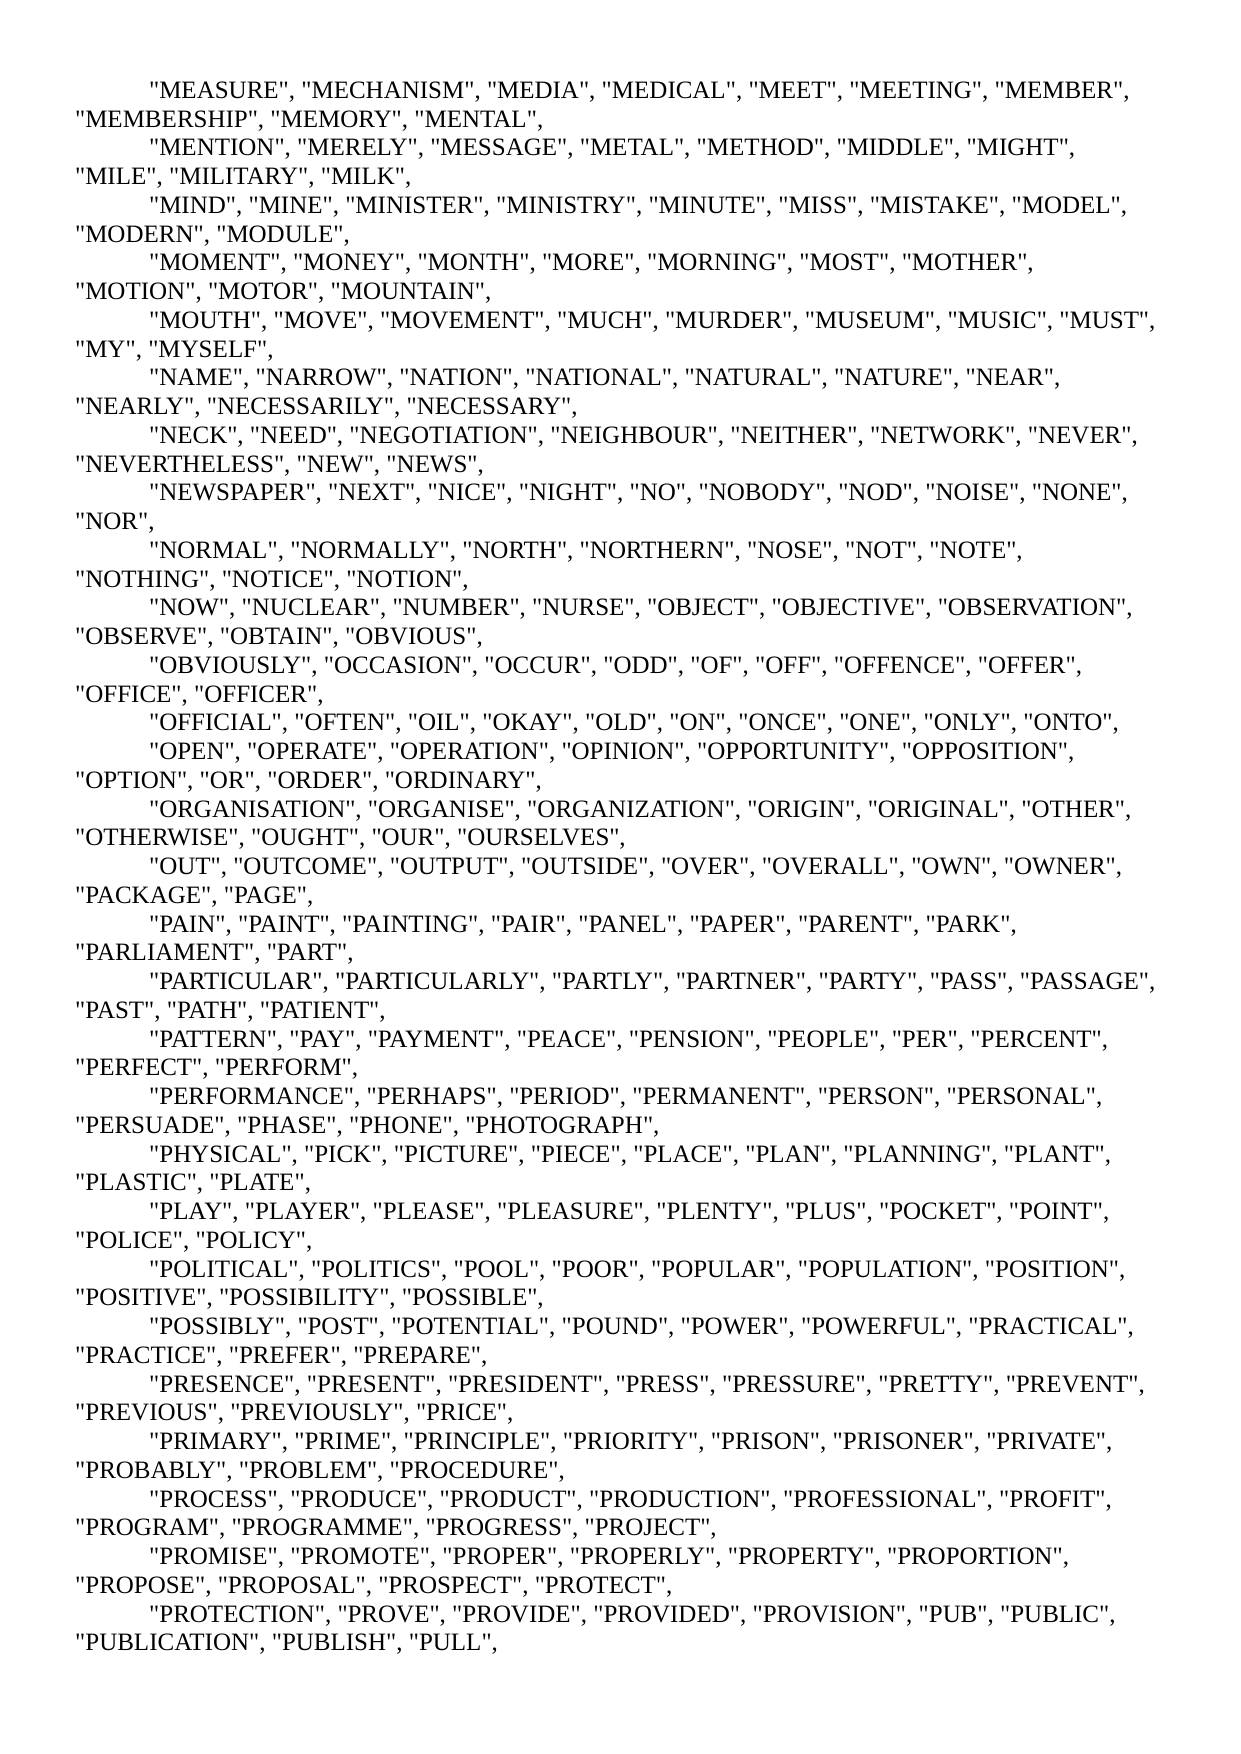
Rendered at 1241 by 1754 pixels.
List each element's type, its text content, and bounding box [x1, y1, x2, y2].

text "POSSIBLY", "POST", "POTENTIAL", "POUND", "POWER", "POWERFUL", "PRACTICAL", "PRACTICE", "PREFER", "PREPARE", [75, 1311, 1165, 1369]
text "OFFICIAL", "OFTEN", "OIL", "OKAY", "OLD", "ON", "ONCE", "ONE", "ONLY", "ONTO", [75, 707, 1165, 736]
text "PROMISE", "PROMOTE", "PROPER", "PROPERLY", "PROPERTY", "PROPORTION", "PROPOSE", "PROPOSAL", "PROSPECT", "PROTECT", [75, 1541, 1165, 1599]
text "PATTERN", "PAY", "PAYMENT", "PEACE", "PENSION", "PEOPLE", "PER", "PERCENT", "PERFECT", "PERFORM", [75, 1024, 1165, 1081]
text "NECK", "NEED", "NEGOTIATION", "NEIGHBOUR", "NEITHER", "NETWORK", "NEVER", "NEVERTHELESS", "NEW", "NEWS", [75, 420, 1165, 477]
text "ORGANISATION", "ORGANISE", "ORGANIZATION", "ORIGIN", "ORIGINAL", "OTHER", "OTHERWISE", "OUGHT", "OUR", "OURSELVES", [75, 794, 1165, 851]
text "PERFORMANCE", "PERHAPS", "PERIOD", "PERMANENT", "PERSON", "PERSONAL", "PERSUADE", "PHASE", "PHONE", "PHOTOGRAPH", [75, 1081, 1165, 1139]
text "MEASURE", "MECHANISM", "MEDIA", "MEDICAL", "MEET", "MEETING", "MEMBER", "MEMBERSHIP", "MEMORY", "MENTAL", [75, 75, 1165, 132]
text "MOUTH", "MOVE", "MOVEMENT", "MUCH", "MURDER", "MUSEUM", "MUSIC", "MUST", "MY", "MYSELF", [75, 305, 1165, 362]
text "PRIMARY", "PRIME", "PRINCIPLE", "PRIORITY", "PRISON", "PRISONER", "PRIVATE", "PROBABLY", "PROBLEM", "PROCEDURE", [75, 1426, 1165, 1484]
text "PROTECTION", "PROVE", "PROVIDE", "PROVIDED", "PROVISION", "PUB", "PUBLIC", "PUBLICATION", "PUBLISH", "PULL", [75, 1599, 1165, 1656]
text "OPEN", "OPERATE", "OPERATION", "OPINION", "OPPORTUNITY", "OPPOSITION", "OPTION", "OR", "ORDER", "ORDINARY", [75, 736, 1165, 794]
text "PARTICULAR", "PARTICULARLY", "PARTLY", "PARTNER", "PARTY", "PASS", "PASSAGE", "PAST", "PATH", "PATIENT", [75, 966, 1165, 1024]
text "OBVIOUSLY", "OCCASION", "OCCUR", "ODD", "OF", "OFF", "OFFENCE", "OFFER", "OFFICE", "OFFICER", [75, 650, 1165, 707]
text "OUT", "OUTCOME", "OUTPUT", "OUTSIDE", "OVER", "OVERALL", "OWN", "OWNER", "PACKAGE", "PAGE", [75, 851, 1165, 909]
text "PHYSICAL", "PICK", "PICTURE", "PIECE", "PLACE", "PLAN", "PLANNING", "PLANT", "PLASTIC", "PLATE", [75, 1139, 1165, 1196]
text "POLITICAL", "POLITICS", "POOL", "POOR", "POPULAR", "POPULATION", "POSITION", "POSITIVE", "POSSIBILITY", "POSSIBLE", [75, 1254, 1165, 1311]
text "NEWSPAPER", "NEXT", "NICE", "NIGHT", "NO", "NOBODY", "NOD", "NOISE", "NONE", "NOR", [75, 477, 1165, 535]
text "NAME", "NARROW", "NATION", "NATIONAL", "NATURAL", "NATURE", "NEAR", "NEARLY", "NECESSARILY", "NECESSARY", [75, 362, 1165, 420]
text "MOMENT", "MONEY", "MONTH", "MORE", "MORNING", "MOST", "MOTHER", "MOTION", "MOTOR", "MOUNTAIN", [75, 247, 1165, 305]
text "PROCESS", "PRODUCE", "PRODUCT", "PRODUCTION", "PROFESSIONAL", "PROFIT", "PROGRAM", "PROGRAMME", "PROGRESS", "PROJECT", [75, 1484, 1165, 1541]
text "NORMAL", "NORMALLY", "NORTH", "NORTHERN", "NOSE", "NOT", "NOTE", "NOTHING", "NOTICE", "NOTION", [75, 535, 1165, 592]
text "NOW", "NUCLEAR", "NUMBER", "NURSE", "OBJECT", "OBJECTIVE", "OBSERVATION", "OBSERVE", "OBTAIN", "OBVIOUS", [75, 592, 1165, 650]
text "PAIN", "PAINT", "PAINTING", "PAIR", "PANEL", "PAPER", "PARENT", "PARK", "PARLIAMENT", "PART", [75, 909, 1165, 966]
text "PLAY", "PLAYER", "PLEASE", "PLEASURE", "PLENTY", "PLUS", "POCKET", "POINT", "POLICE", "POLICY", [75, 1196, 1165, 1254]
text "MIND", "MINE", "MINISTER", "MINISTRY", "MINUTE", "MISS", "MISTAKE", "MODEL", "MODERN", "MODULE", [75, 190, 1165, 247]
text "PRESENCE", "PRESENT", "PRESIDENT", "PRESS", "PRESSURE", "PRETTY", "PREVENT", "PREVIOUS", "PREVIOUSLY", "PRICE", [75, 1369, 1165, 1426]
text "MENTION", "MERELY", "MESSAGE", "METAL", "METHOD", "MIDDLE", "MIGHT", "MILE", "MILITARY", "MILK", [75, 132, 1165, 190]
